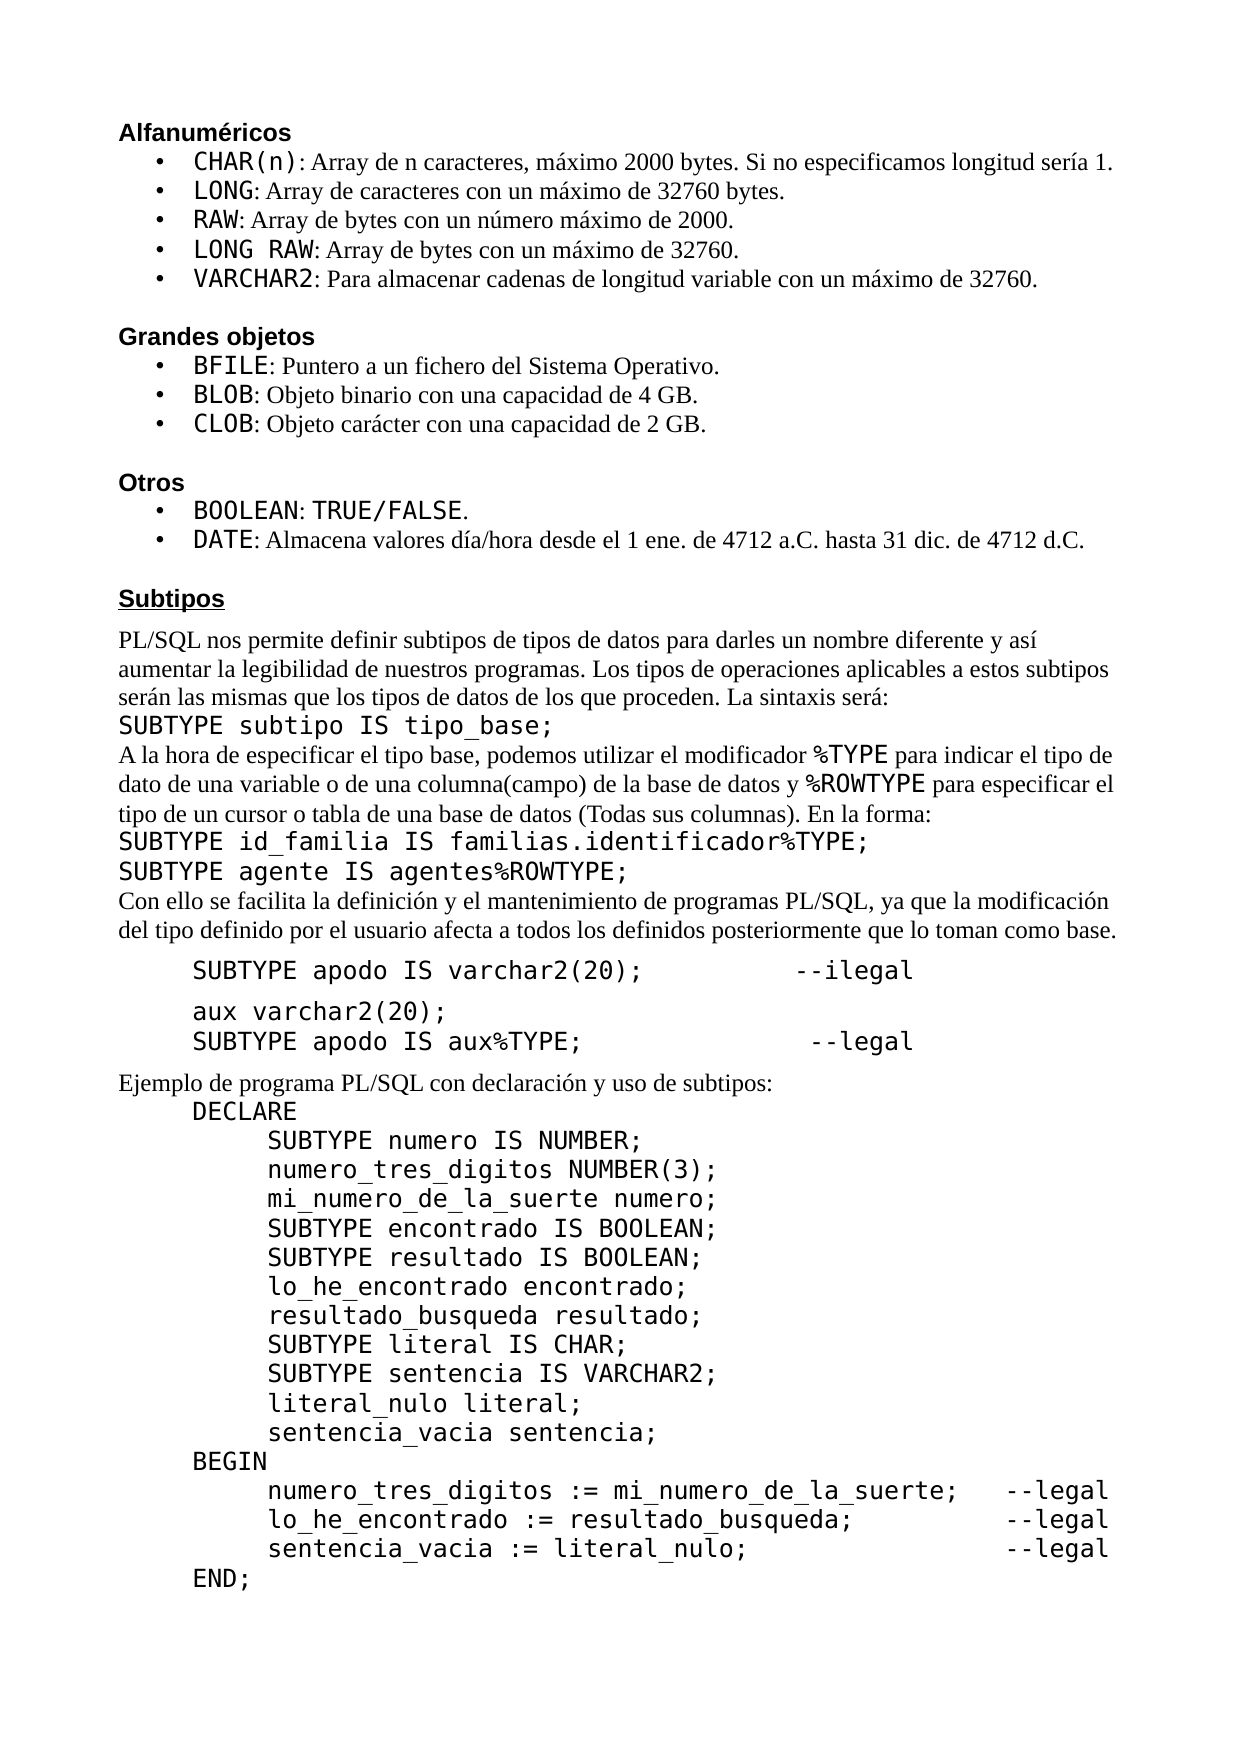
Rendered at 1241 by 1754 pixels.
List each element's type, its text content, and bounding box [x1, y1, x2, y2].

text A la hora de especificar el tipo base, podemos utilizar el modificador %TYPE para indicar el tipo de dato de una variable o de una columna(campo) de la base de datos y %ROWTYPE para especificar el tipo de un cursor o tabla de una base de datos (Todas sus columnas). En la forma: [118, 740, 1122, 828]
list BLOB: Objeto binario con una capacidad de 4 GB. [156, 380, 1122, 409]
list DATE: Almacena valores día/hora desde el 1 ene. de 4712 a.C. hasta 31 dic. de 4712 d.C. [156, 526, 1122, 555]
text Otros [118, 467, 1122, 496]
text SUBTYPE apodo IS varchar2(20); --ilegal [192, 956, 1122, 985]
text SUBTYPE encontrado IS BOOLEAN; [192, 1214, 1122, 1243]
text SUBTYPE resultado IS BOOLEAN; [192, 1243, 1122, 1272]
list LONG: Array de caracteres con un máximo de 32760 bytes. [156, 176, 1122, 206]
text lo_he_encontrado encontrado; [192, 1272, 1122, 1301]
text resultado_busqueda resultado; [192, 1301, 1122, 1331]
text numero_tres_digitos := mi_numero_de_la_suerte; --legal [192, 1476, 1122, 1506]
list VARCHAR2: Para almacenar cadenas de longitud variable con un máximo de 32760. [156, 264, 1122, 293]
text lo_he_encontrado := resultado_busqueda; --legal [192, 1506, 1122, 1535]
text PL/SQL nos permite definir subtipos de tipos de datos para darles un nombre diferente y así aumentar la legibilidad de nuestros programas. Los tipos de operaciones aplicables a estos subtipos serán las mismas que los tipos de datos de los que proceden. La sintaxis será: [118, 625, 1122, 711]
list CHAR(n): Array de n caracteres, máximo 2000 bytes. Si no especificamos longitud sería 1. [156, 147, 1122, 176]
text Grandes objetos [118, 322, 1122, 351]
text Subtipos [118, 584, 1122, 612]
text numero_tres_digitos NUMBER(3); [192, 1156, 1122, 1185]
text aux varchar2(20); [192, 998, 1122, 1027]
text SUBTYPE sentencia IS VARCHAR2; [192, 1360, 1122, 1389]
text mi_numero_de_la_suerte numero; [192, 1185, 1122, 1214]
text SUBTYPE subtipo IS tipo_base; [118, 711, 1122, 740]
list BOOLEAN: TRUE/FALSE. [156, 496, 1122, 526]
text sentencia_vacia := literal_nulo; --legal [192, 1535, 1122, 1564]
text Alfanuméricos [118, 118, 1122, 147]
text END; [192, 1564, 1122, 1593]
text SUBTYPE id_familia IS familias.identificador%TYPE; [118, 828, 1122, 857]
list BFILE: Puntero a un fichero del Sistema Operativo. [156, 351, 1122, 380]
text literal_nulo literal; [192, 1389, 1122, 1418]
text SUBTYPE numero IS NUMBER; [192, 1126, 1122, 1156]
text BEGIN [192, 1447, 1122, 1476]
text DECLARE [192, 1097, 1122, 1126]
text SUBTYPE literal IS CHAR; [192, 1331, 1122, 1360]
list CLOB: Objeto carácter con una capacidad de 2 GB. [156, 409, 1122, 439]
text Ejemplo de programa PL/SQL con declaración y uso de subtipos: [118, 1068, 1122, 1097]
text SUBTYPE agente IS agentes%ROWTYPE; [118, 857, 1122, 886]
list RAW: Array de bytes con un número máximo de 2000. [156, 206, 1122, 235]
text SUBTYPE apodo IS aux%TYPE; --legal [192, 1027, 1122, 1056]
text sentencia_vacia sentencia; [192, 1418, 1122, 1447]
list LONG RAW: Array de bytes con un máximo de 32760. [156, 235, 1122, 264]
text Con ello se facilita la definición y el mantenimiento de programas PL/SQL, ya que la modificación del tipo definido por el usuario afecta a todos los definidos posteriormente que lo toman como base. [118, 886, 1122, 943]
